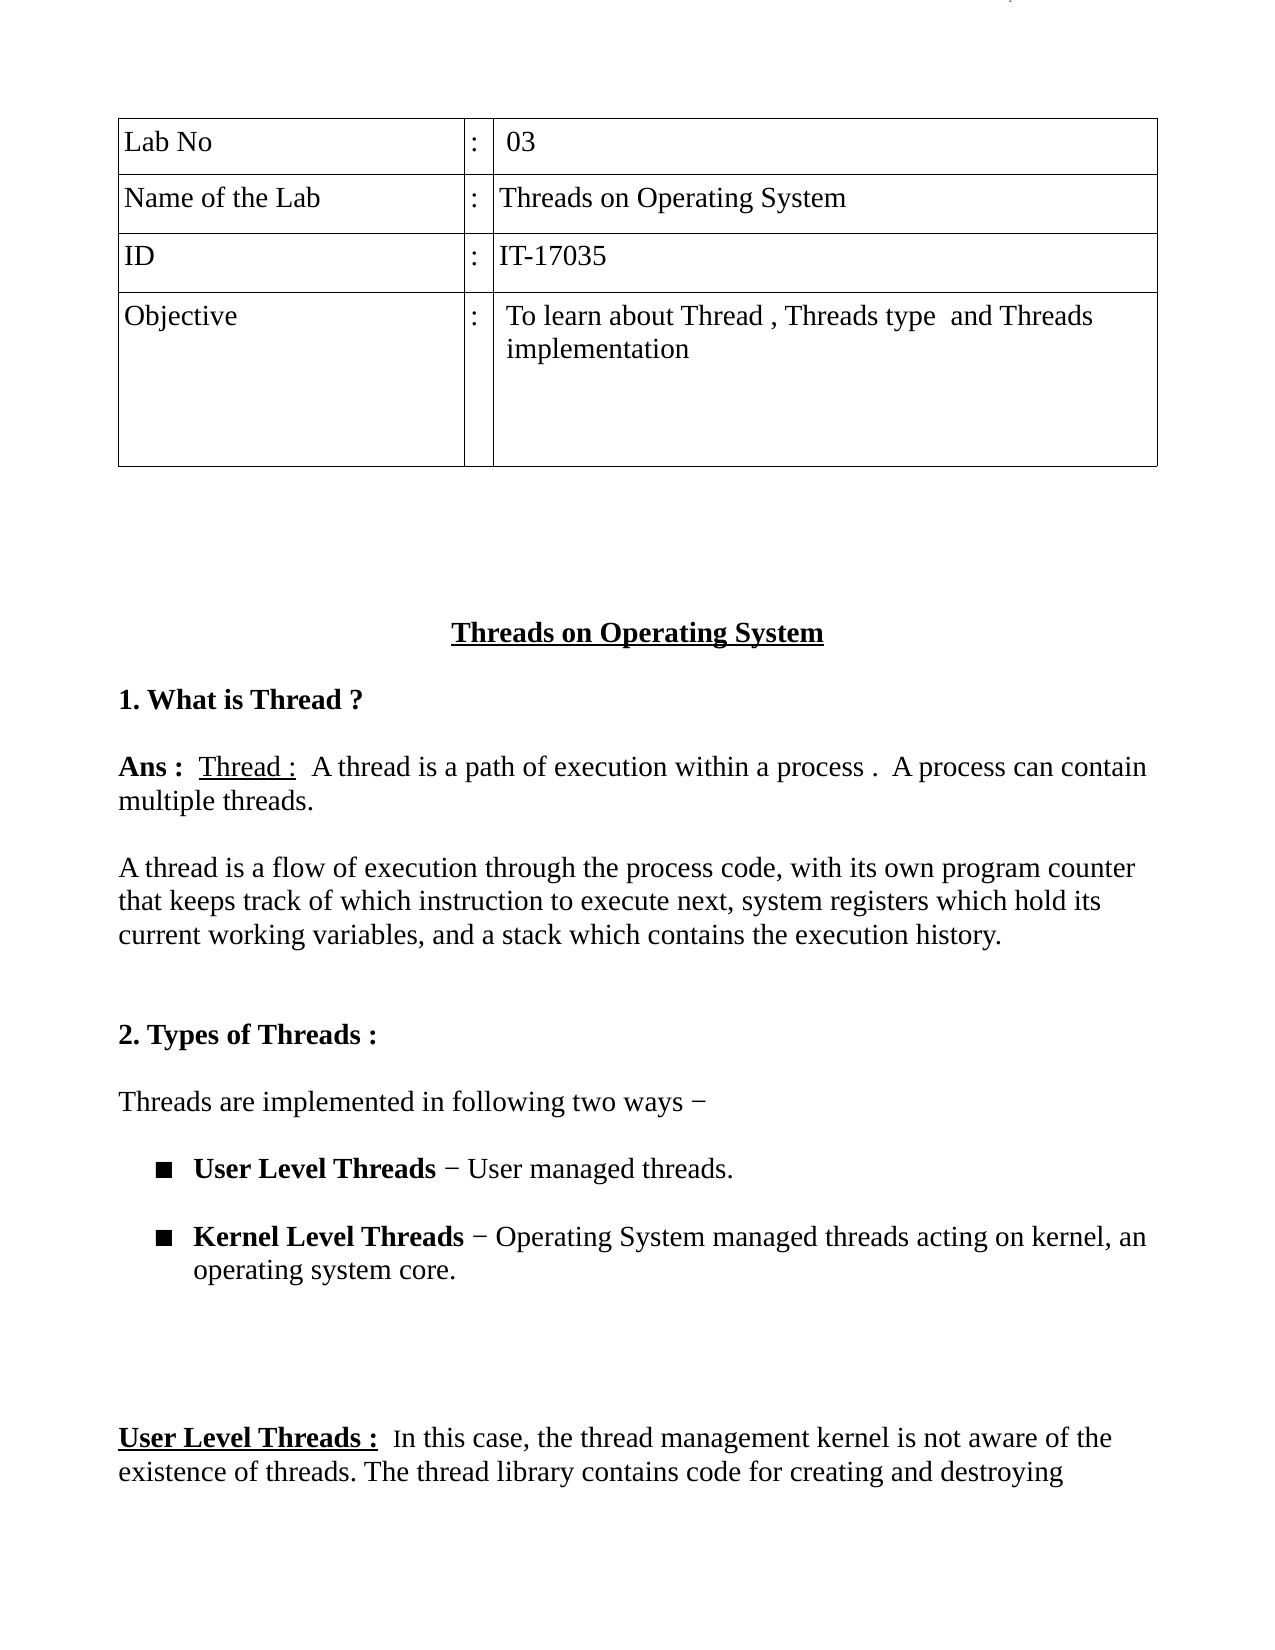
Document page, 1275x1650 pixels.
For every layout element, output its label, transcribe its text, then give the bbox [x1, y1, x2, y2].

text Threads on Operating System [118, 615, 1157, 648]
text Threads are implemented in following two ways − [118, 1084, 1157, 1118]
text User Level Threads : In this case, the thread management kernel is not aware of the existence of threads. The thread library contains code for creating and destroying [118, 1420, 1157, 1487]
table_header : [465, 119, 493, 174]
table_cell : [465, 234, 493, 292]
table_cell To learn about Thread , Threads type and Threads implementation [494, 293, 1157, 466]
table_cell Objective [119, 293, 464, 466]
table_cell Name of the Lab [119, 175, 464, 232]
table_header 03 [494, 119, 1157, 174]
table_cell Threads on Operating System [494, 175, 1157, 232]
table_cell ID [119, 234, 464, 292]
table_cell : [465, 175, 493, 232]
table_cell IT-17035 [494, 234, 1157, 292]
text Ans : Thread : A thread is a path of execution within a process . A process can contain multiple threads. [118, 749, 1157, 816]
text A thread is a flow of execution through the process code, with its own program counter that keeps track of which instruction to execute next, system registers which hold its current working variables, and a stack which contains the execution history. [118, 850, 1157, 950]
table_cell : [465, 293, 493, 466]
text 2. Types of Threads : [118, 1017, 1157, 1051]
list User Level Threads − User managed threads. [156, 1152, 1157, 1185]
table_header Lab No [119, 119, 464, 174]
text 1. What is Thread ? [118, 682, 1157, 716]
list Kernel Level Threads − Operating System managed threads acting on kernel, an operating system core. [156, 1219, 1157, 1286]
